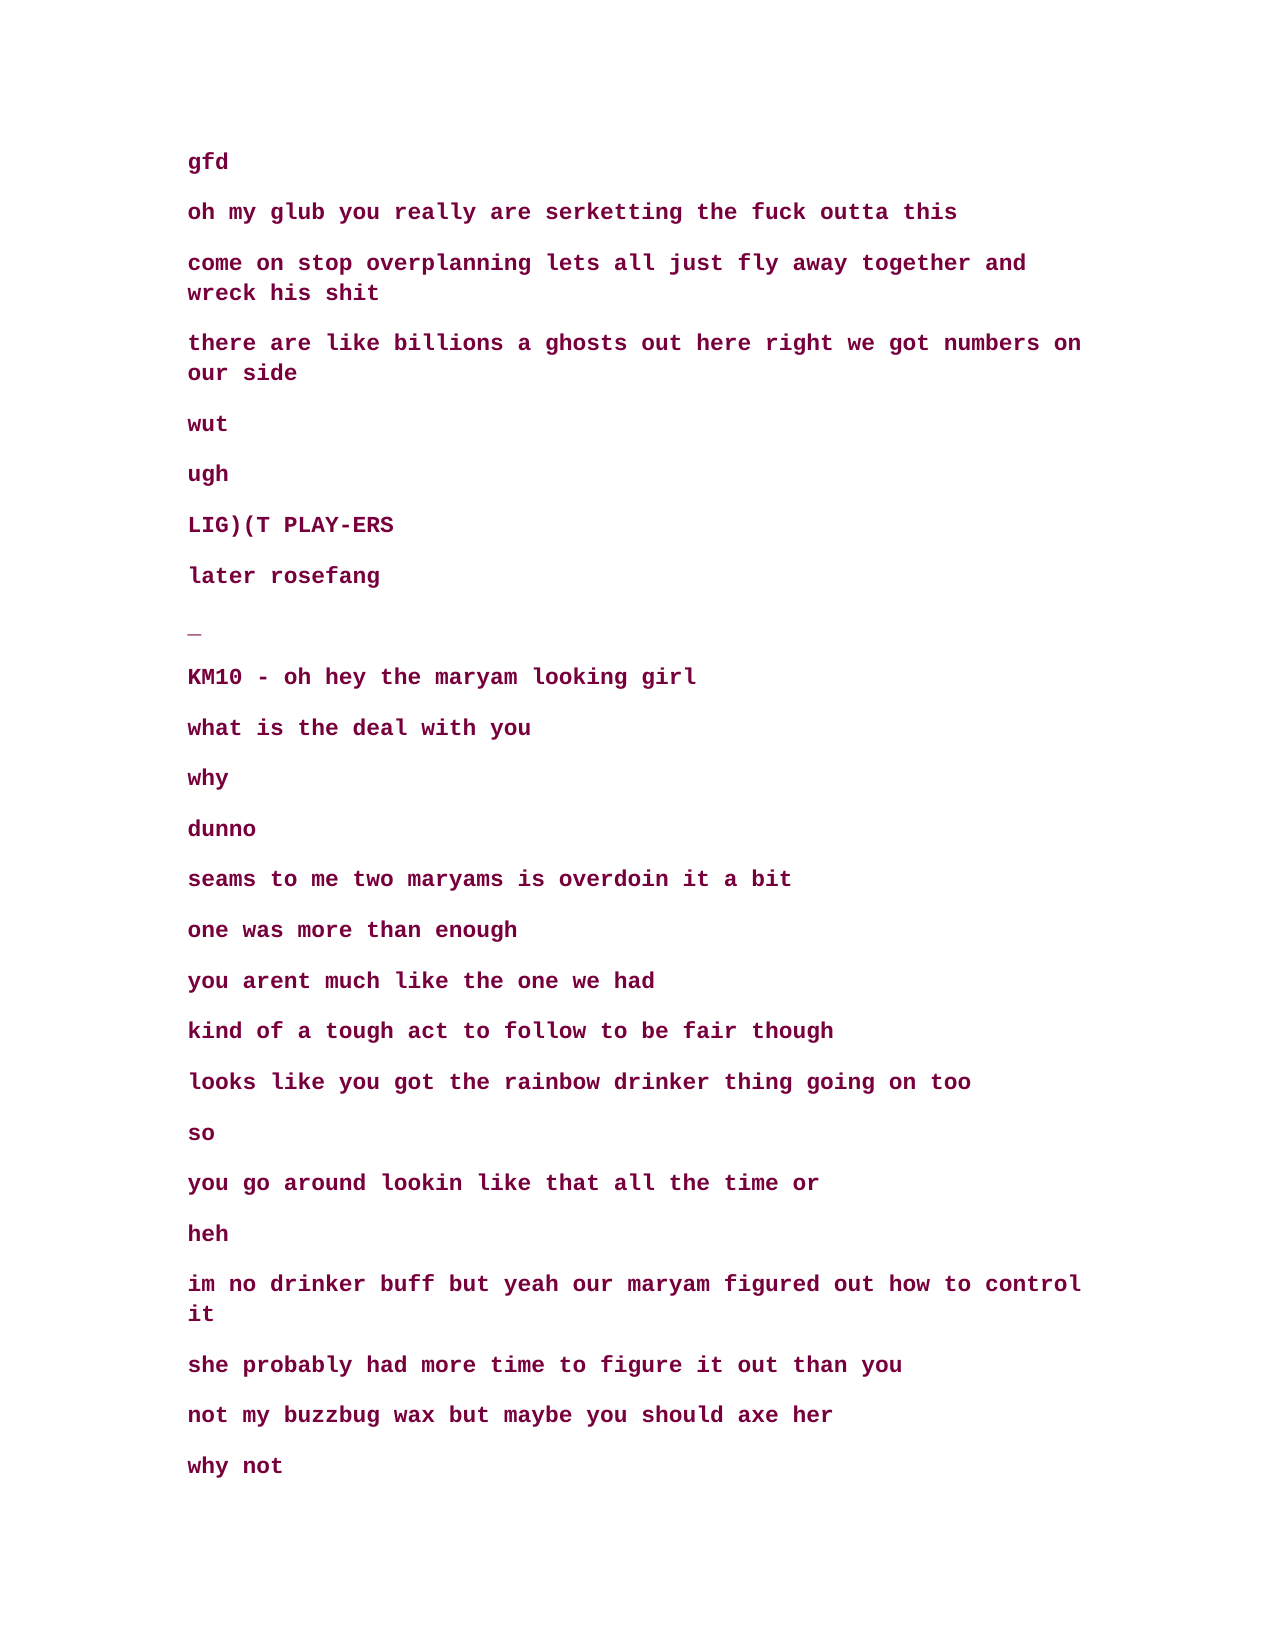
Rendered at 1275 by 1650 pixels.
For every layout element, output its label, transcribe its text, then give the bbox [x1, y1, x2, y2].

text im no drinker buff but yeah our maryam figured out how to control it [187, 1273, 1087, 1328]
text what is the deal with you [187, 716, 1087, 742]
text looks like you got the rainbow drinker thing going on too [187, 1070, 1087, 1096]
text why not [187, 1454, 1087, 1480]
text so [187, 1121, 1087, 1147]
text wut [187, 412, 1087, 438]
text oh my glub you really are serketting the fuck outta this [187, 201, 1087, 227]
text you go around lookin like that all the time or [187, 1171, 1087, 1197]
text there are like billions a ghosts out here right we got numbers on our side [187, 332, 1087, 387]
text one was more than enough [187, 918, 1087, 944]
text KM10 - oh hey the maryam looking girl [187, 665, 1087, 691]
text she probably had more time to figure it out than you [187, 1353, 1087, 1379]
text kind of a tough act to follow to be fair though [187, 1019, 1087, 1046]
text later rosefang [187, 564, 1087, 590]
text come on stop overplanning lets all just fly away together and wreck his shit [187, 251, 1087, 307]
text _ [187, 614, 1087, 641]
text seams to me two maryams is overdoin it a bit [187, 868, 1087, 894]
text ugh [187, 463, 1087, 489]
text why [187, 766, 1087, 792]
text heh [187, 1222, 1087, 1248]
text not my buzzbug wax but maybe you should axe her [187, 1404, 1087, 1430]
text you arent much like the one we had [187, 969, 1087, 995]
text LIG)(T PLAY-ERS [187, 513, 1087, 539]
text dunno [187, 817, 1087, 843]
text gfd [187, 150, 1087, 176]
